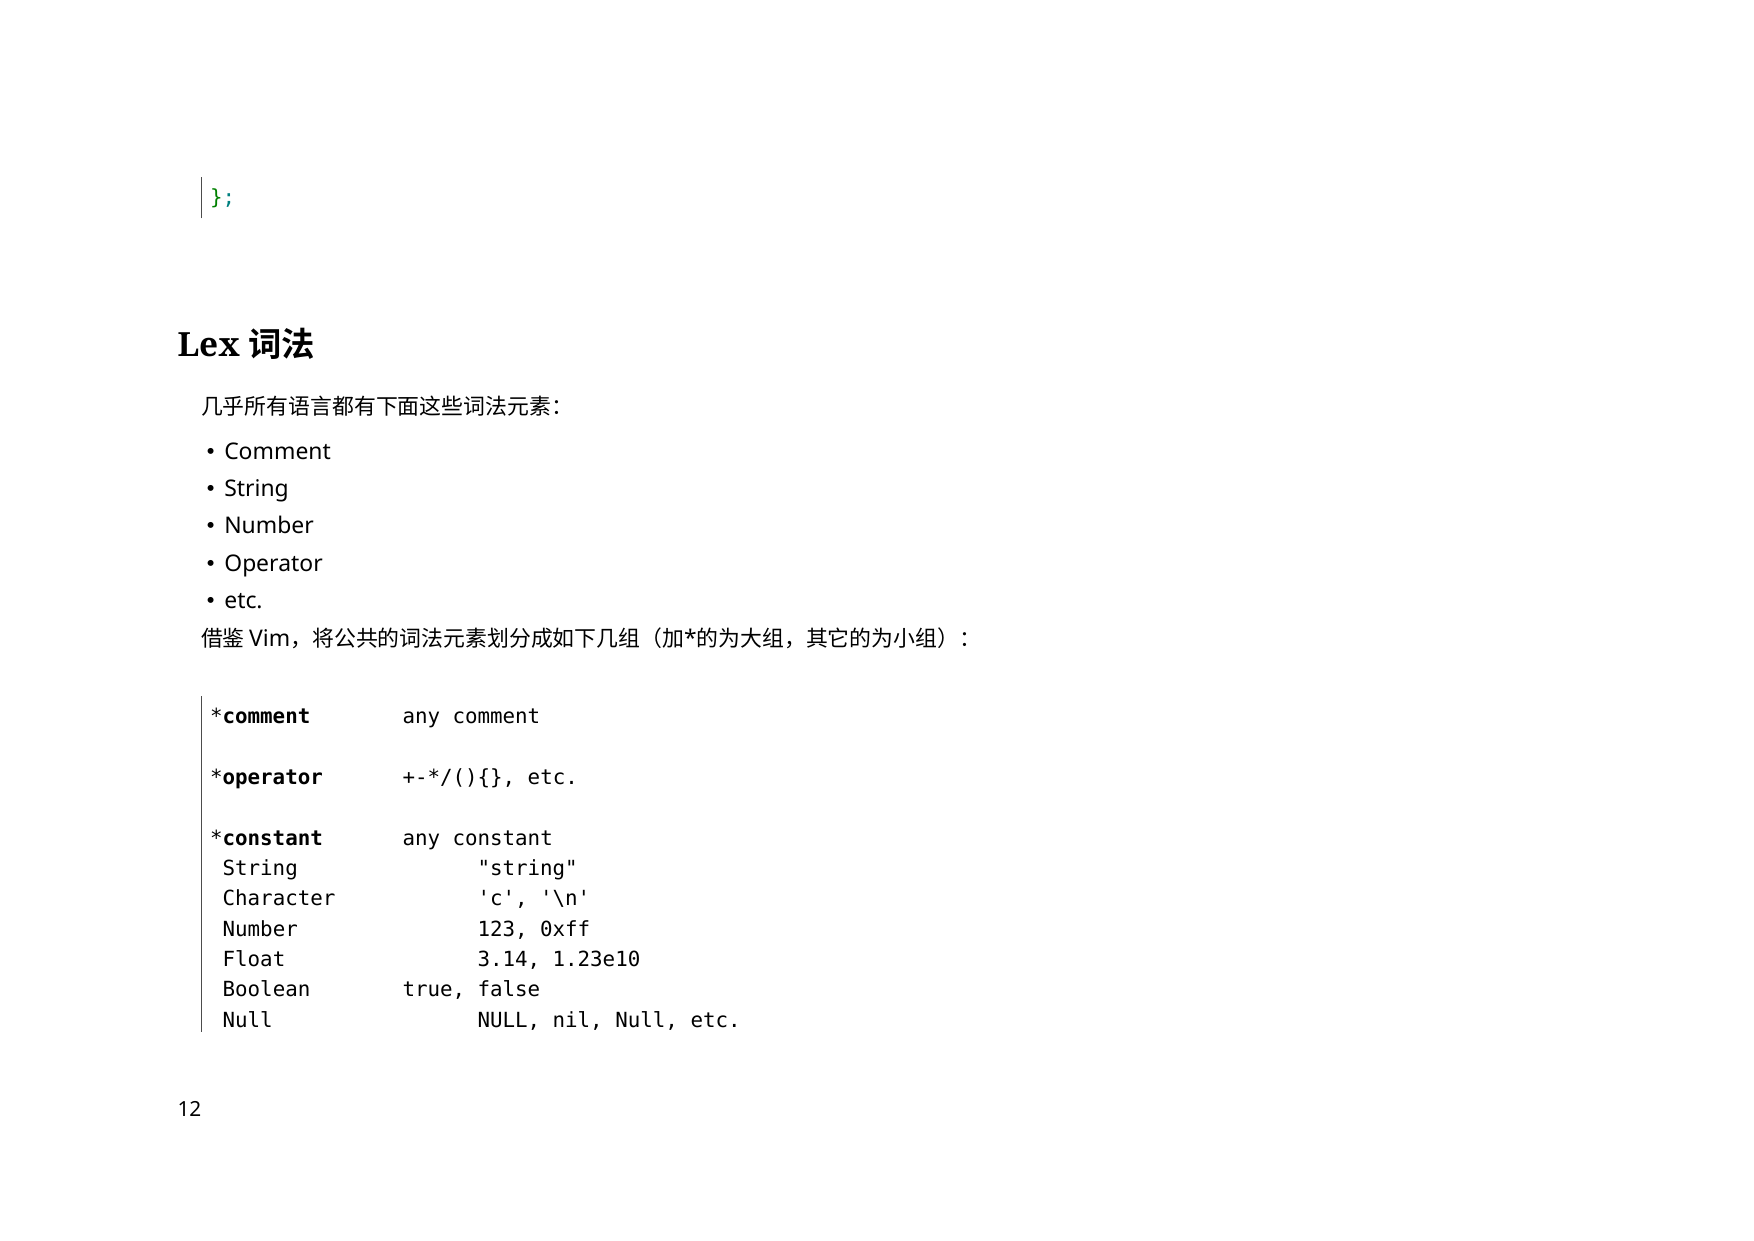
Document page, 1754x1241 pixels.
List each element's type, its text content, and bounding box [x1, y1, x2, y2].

text String "string" [202, 847, 1605, 878]
list etc. [207, 584, 1605, 615]
list Number [207, 509, 1605, 541]
text *comment any comment [202, 696, 1605, 729]
text Number 123, 0xff [202, 908, 1605, 938]
text *operator +-*/(){}, etc. [202, 756, 1605, 789]
text }; [202, 177, 1605, 218]
text Boolean true, false [202, 968, 1605, 999]
text 几乎所有语言都有下面这些词法元素： [177, 389, 1605, 421]
text Float 3.14, 1.23e10 [202, 938, 1605, 968]
title Lex 词法 [177, 317, 1605, 366]
text Null NULL, nil, Null, etc. [202, 999, 1605, 1032]
list String [207, 472, 1605, 503]
text Character 'c', '\n' [202, 878, 1605, 908]
text 借鉴Vim，将公共的词法元素划分成如下几组（加*的为大组，其它的为小组）： [177, 621, 1605, 653]
list Operator [207, 546, 1605, 578]
list Comment [207, 435, 1605, 466]
text *constant any constant [202, 817, 1605, 847]
